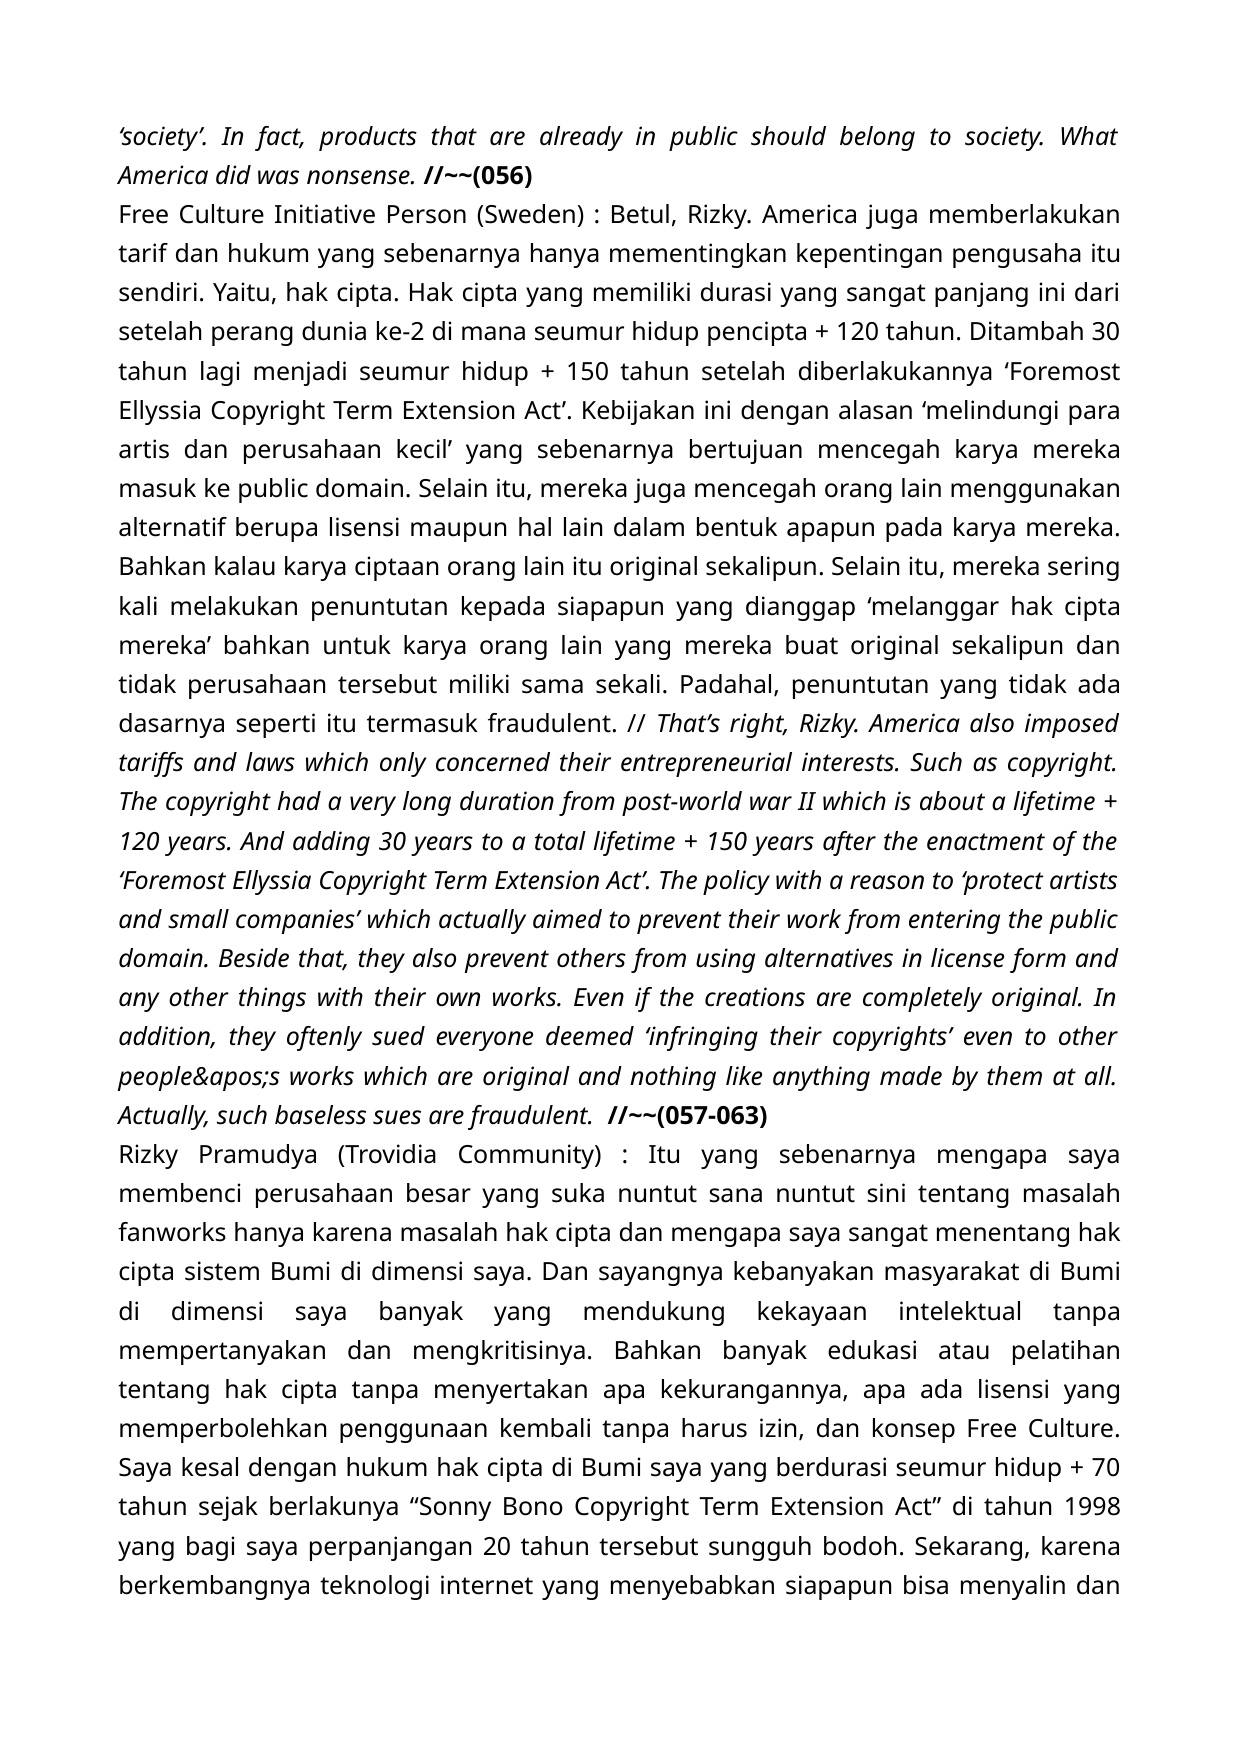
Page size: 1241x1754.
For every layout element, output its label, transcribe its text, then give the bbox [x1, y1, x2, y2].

text Rizky Pramudya (Trovidia Community) : Itu yang sebenarnya mengapa saya membenci perusahaan besar yang suka nuntut sana nuntut sini tentang masalah fanworks hanya karena masalah hak cipta dan mengapa saya sangat menentang hak cipta sistem Bumi di dimensi saya. Dan sayangnya kebanyakan masyarakat di Bumi di dimensi saya banyak yang mendukung kekayaan intelektual tanpa mempertanyakan dan mengkritisinya. Bahkan banyak edukasi atau pelatihan tentang hak cipta tanpa menyertakan apa kekurangannya, apa ada lisensi yang memperbolehkan penggunaan kembali tanpa harus izin, dan konsep Free Culture. Saya kesal dengan hukum hak cipta di Bumi saya yang berdurasi seumur hidup + 70 tahun sejak berlakunya “Sonny Bono Copyright Term Extension Act” di tahun 1998 yang bagi saya perpanjangan 20 tahun tersebut sungguh bodoh. Sekarang, karena berkembangnya teknologi internet yang menyebabkan siapapun bisa menyalin dan [118, 1136, 1122, 1601]
text ‘society’. In fact, products that are already in public should belong to society. What America did was nonsense. //~~(056) [118, 118, 1122, 191]
text Free Culture Initiative Person (Sweden) : Betul, Rizky. America juga memberlakukan tarif dan hukum yang sebenarnya hanya mementingkan kepentingan pengusaha itu sendiri. Yaitu, hak cipta. Hak cipta yang memiliki durasi yang sangat panjang ini dari setelah perang dunia ke-2 di mana seumur hidup pencipta + 120 tahun. Ditambah 30 tahun lagi menjadi seumur hidup + 150 tahun setelah diberlakukannya ‘Foremost Ellyssia Copyright Term Extension Act’. Kebijakan ini dengan alasan ‘melindungi para artis dan perusahaan kecil’ yang sebenarnya bertujuan mencegah karya mereka masuk ke public domain. Selain itu, mereka juga mencegah orang lain menggunakan alternatif berupa lisensi maupun hal lain dalam bentuk apapun pada karya mereka. Bahkan kalau karya ciptaan orang lain itu original sekalipun. Selain itu, mereka sering kali melakukan penuntutan kepada siapapun yang dianggap ‘melanggar hak cipta mereka’ bahkan untuk karya orang lain yang mereka buat original sekalipun dan tidak perusahaan tersebut miliki sama sekali. Padahal, penuntutan yang tidak ada dasarnya seperti itu termasuk fraudulent. // That’s right, Rizky. America also imposed tariffs and laws which only concerned their entrepreneurial interests. Such as copyright. The copyright had a very long duration from post-world war II which is about a lifetime + 120 years. And adding 30 years to a total lifetime + 150 years after the enactment of the ‘Foremost Ellyssia Copyright Term Extension Act’. The policy with a reason to ‘protect artists and small companies’ which actually aimed to prevent their work from entering the public domain. Beside that, they also prevent others from using alternatives in license form and any other things with their own works. Even if the creations are completely original. In addition, they oftenly sued everyone deemed ‘infringing their copyrights’ even to other people&apos;s works which are original and nothing like anything made by them at all. Actually, such baseless sues are fraudulent. //~~(057-063) [118, 196, 1122, 1131]
